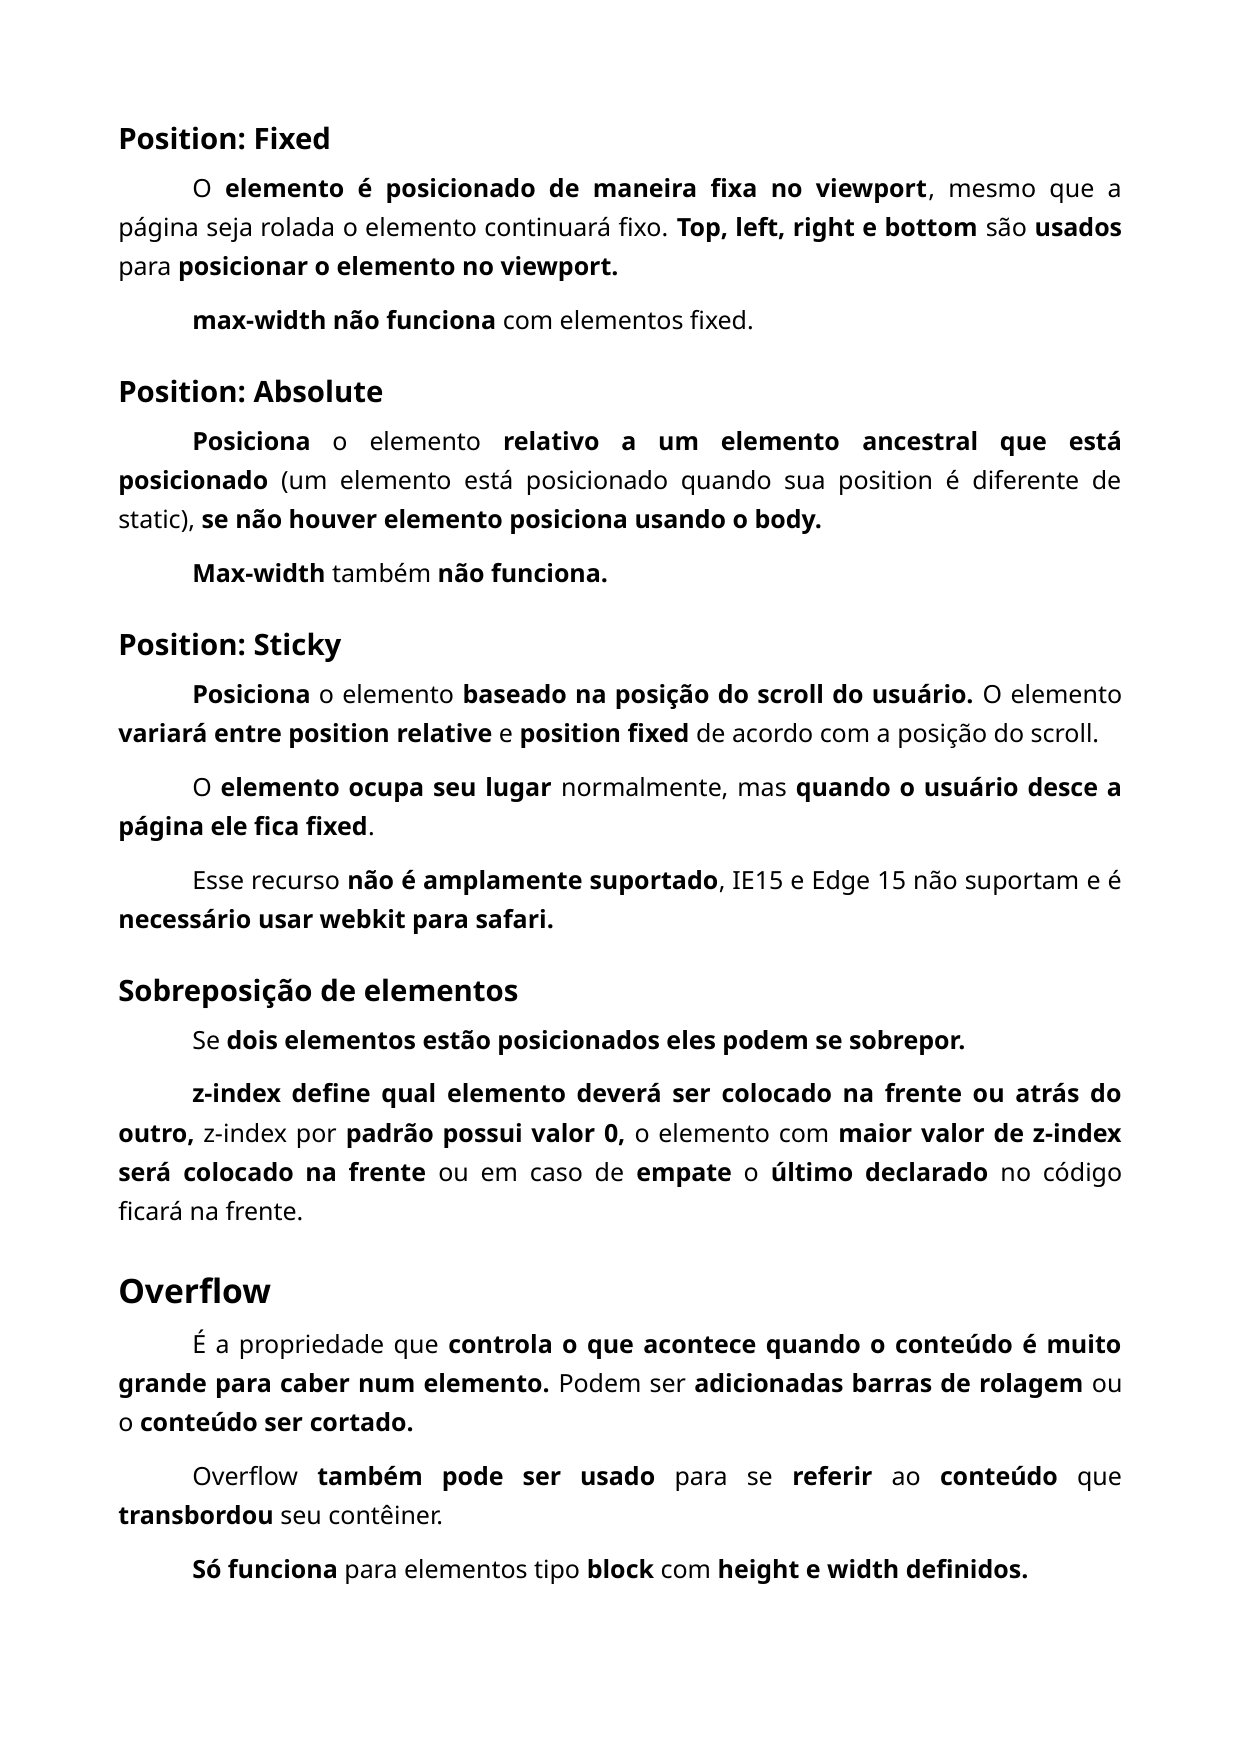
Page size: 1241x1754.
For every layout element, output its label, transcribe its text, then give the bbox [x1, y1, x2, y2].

text Overflow também pode ser usado para se referir ao conteúdo que transbordou seu contêiner. [118, 1458, 1122, 1532]
subtitle Overflow [118, 1268, 1122, 1314]
text max-width não funciona com elementos fixed. [118, 303, 1122, 337]
text Max-width também não funciona. [118, 556, 1122, 590]
subtitle Position: Absolute [118, 371, 1122, 411]
text Posiciona o elemento baseado na posição do scroll do usuário. O elemento variará entre position relative e position fixed de acordo com a posição do scroll. [118, 676, 1122, 750]
text Só funciona para elementos tipo block com height e width definidos. [118, 1551, 1122, 1585]
text É a propriedade que controla o que acontece quando o conteúdo é muito grande para caber num elemento. Podem ser adicionadas barras de rolagem ou o conteúdo ser cortado. [118, 1326, 1122, 1439]
text Posiciona o elemento relativo a um elemento ancestral que está posicionado (um elemento está posicionado quando sua position é diferente de static), se não houver elemento posiciona usando o body. [118, 423, 1122, 536]
text O elemento ocupa seu lugar normalmente, mas quando o usuário desce a página ele fica fixed. [118, 769, 1122, 843]
subtitle Sobreposição de elementos [118, 970, 1122, 1010]
text Esse recurso não é amplamente suportado, IE15 e Edge 15 não suportam e é necessário usar webkit para safari. [118, 862, 1122, 936]
text z-index define qual elemento deverá ser colocado na frente ou atrás do outro, z-index por padrão possui valor 0, o elemento com maior valor de z-index será colocado na frente ou em caso de empate o último declarado no código ficará na frente. [118, 1076, 1122, 1228]
text Se dois elementos estão posicionados eles podem se sobrepor. [118, 1022, 1122, 1056]
subtitle Position: Sticky [118, 624, 1122, 664]
subtitle Position: Fixed [118, 118, 1122, 158]
text O elemento é posicionado de maneira fixa no viewport, mesmo que a página seja rolada o elemento continuará fixo. Top, left, right e bottom são usados para posicionar o elemento no viewport. [118, 171, 1122, 283]
